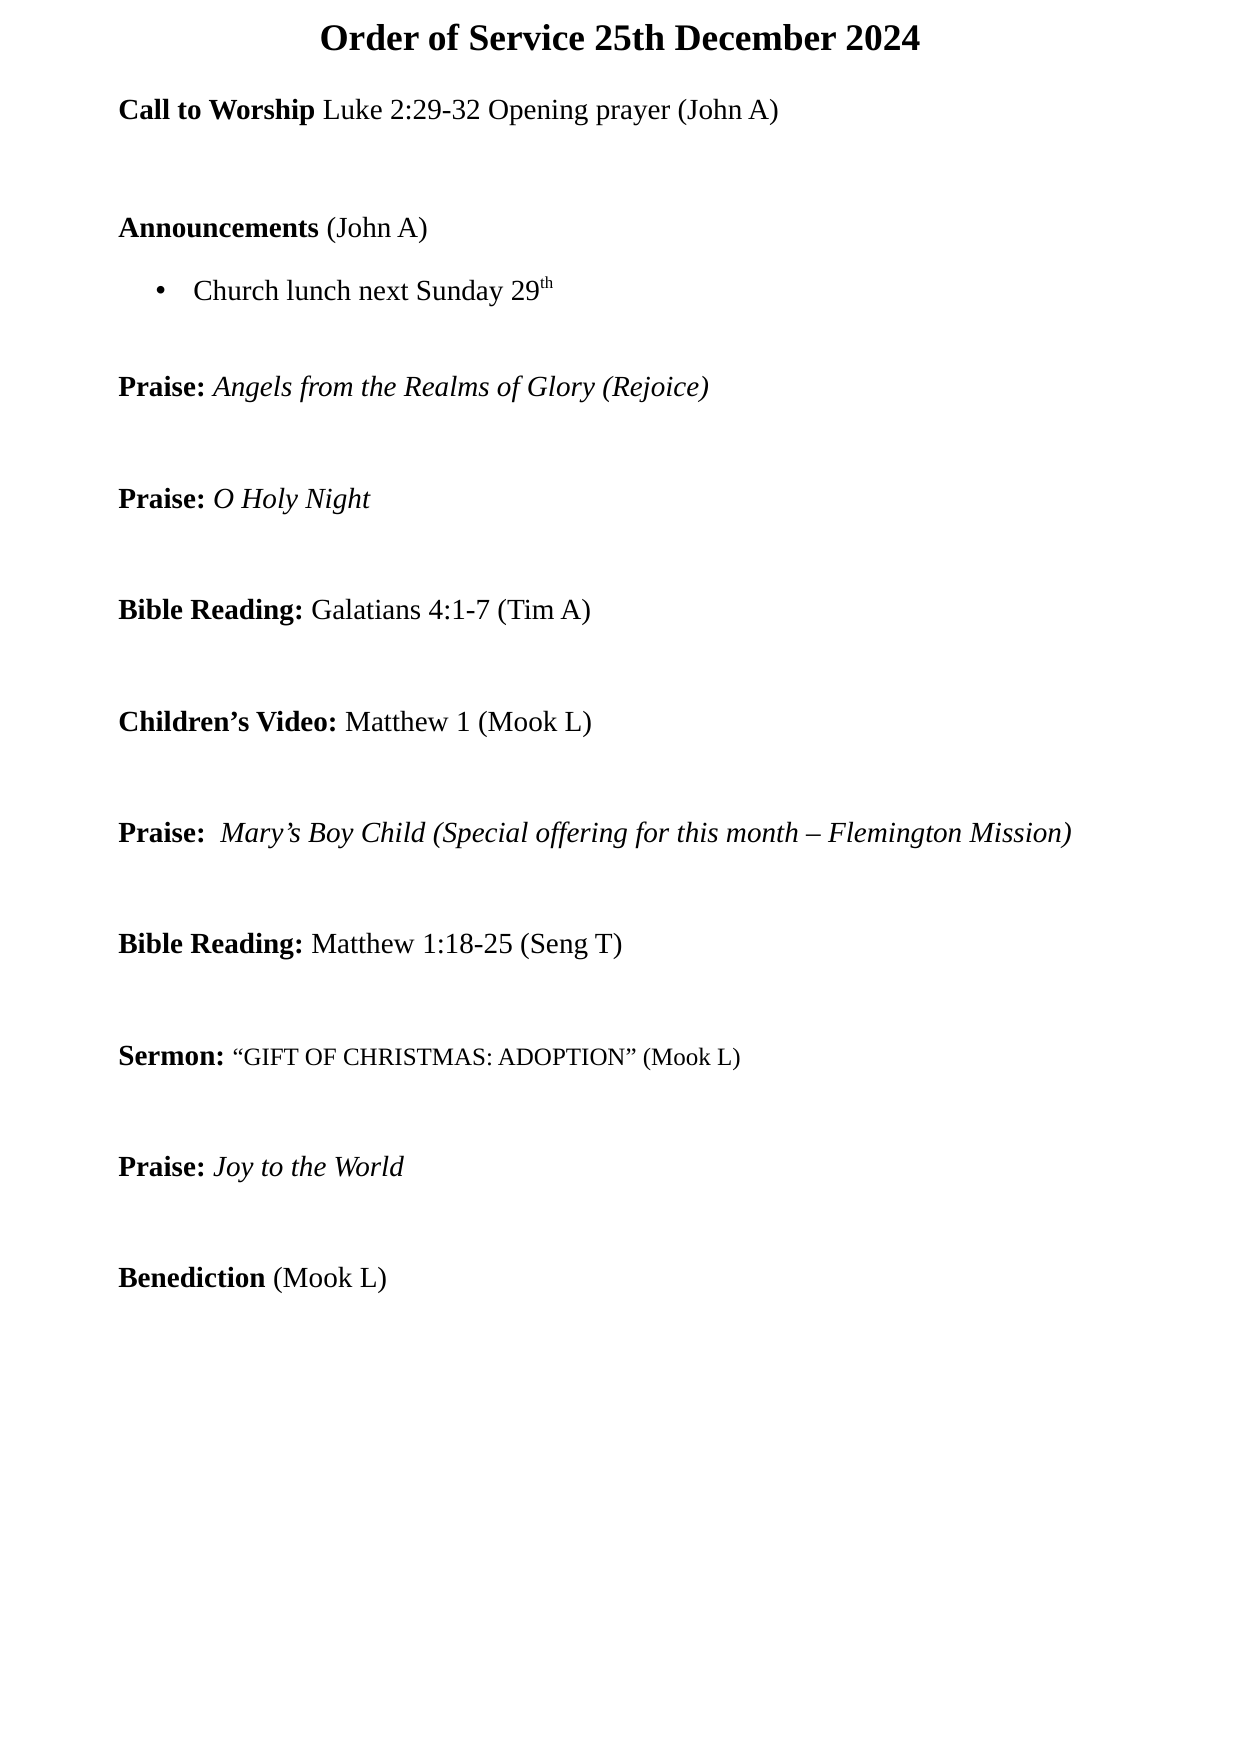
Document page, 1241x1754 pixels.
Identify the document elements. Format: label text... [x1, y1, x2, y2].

text Bible Reading: Matthew 1:18-25 (Seng T) [118, 926, 1122, 960]
text Praise: Angels from the Realms of Glory (Rejoice) [118, 369, 1122, 403]
text Sermon: “GIFT OF CHRISTMAS: ADOPTION” (Mook L) [118, 1038, 1122, 1071]
text Bible Reading: Galatians 4:1-7 (Tim A) [118, 592, 1122, 626]
text Announcements (John A) [118, 210, 1122, 243]
list Church lunch next Sunday 29th [156, 273, 1122, 306]
text Praise: O Holy Night [118, 481, 1122, 514]
text Praise: Mary’s Boy Child (Special offering for this month – Flemington Mission) [118, 815, 1122, 848]
text Praise: Joy to the World [118, 1149, 1122, 1183]
text Call to Worship Luke 2:29-32 Opening prayer (John A) [118, 92, 1122, 126]
text Benediction (Mook L) [118, 1260, 1122, 1294]
text Children’s Video: Matthew 1 (Mook L) [118, 704, 1122, 737]
